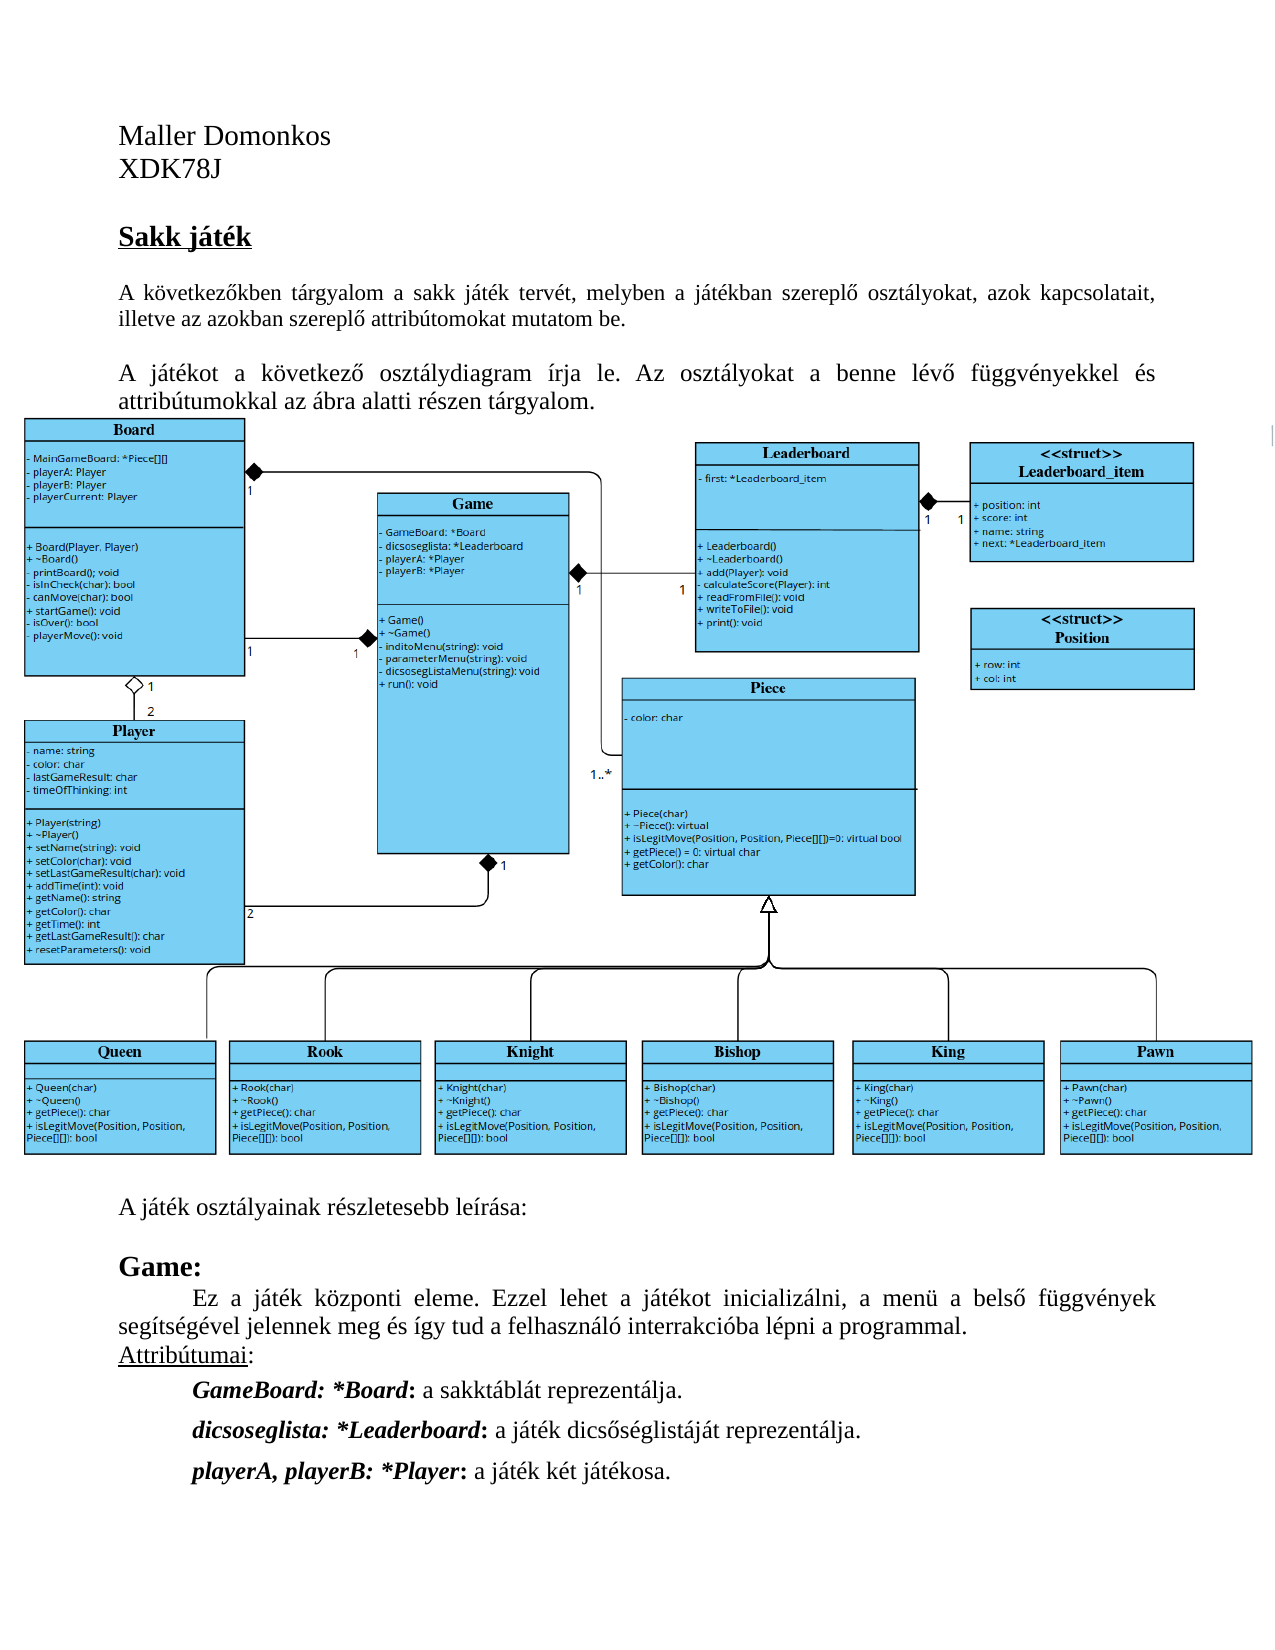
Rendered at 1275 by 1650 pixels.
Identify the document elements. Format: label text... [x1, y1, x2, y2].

text Game: [118, 1249, 1157, 1283]
picture [4, 415, 1274, 1163]
text Maller Domonkos [118, 118, 1157, 152]
text A játék osztályainak részletesebb leírása: [118, 1192, 1157, 1220]
text A következőkben tárgyalom a sakk játék tervét, melyben a játékban szereplő osztályokat, azok kapcsolatait, illetve az azokban szereplő attribútomokat mutatom be. [118, 279, 1157, 331]
text XDK78J [118, 152, 1157, 185]
text GameBoard: *Board: a sakktáblát reprezentálja. [118, 1375, 1157, 1404]
text A játékot a következő osztálydiagram írja le. Az osztályokat a benne lévő függvényekkel és attribútumokkal az ábra alatti részen tárgyalom. [118, 358, 1157, 415]
text dicsoseglista: *Leaderboard: a játék dicsőséglistáját reprezentálja. [118, 1416, 1157, 1444]
text Sakk játék [118, 219, 1157, 252]
text Attribútumai: [118, 1340, 1157, 1369]
text Ez a játék központi eleme. Ezzel lehet a játékot inicializálni, a menü a belső függvények segítségével jelennek meg és így tud a felhasználó interrakcióba lépni a programmal. [118, 1283, 1157, 1340]
text playerA, playerB: *Player: a játék két játékosa. [118, 1456, 1157, 1485]
